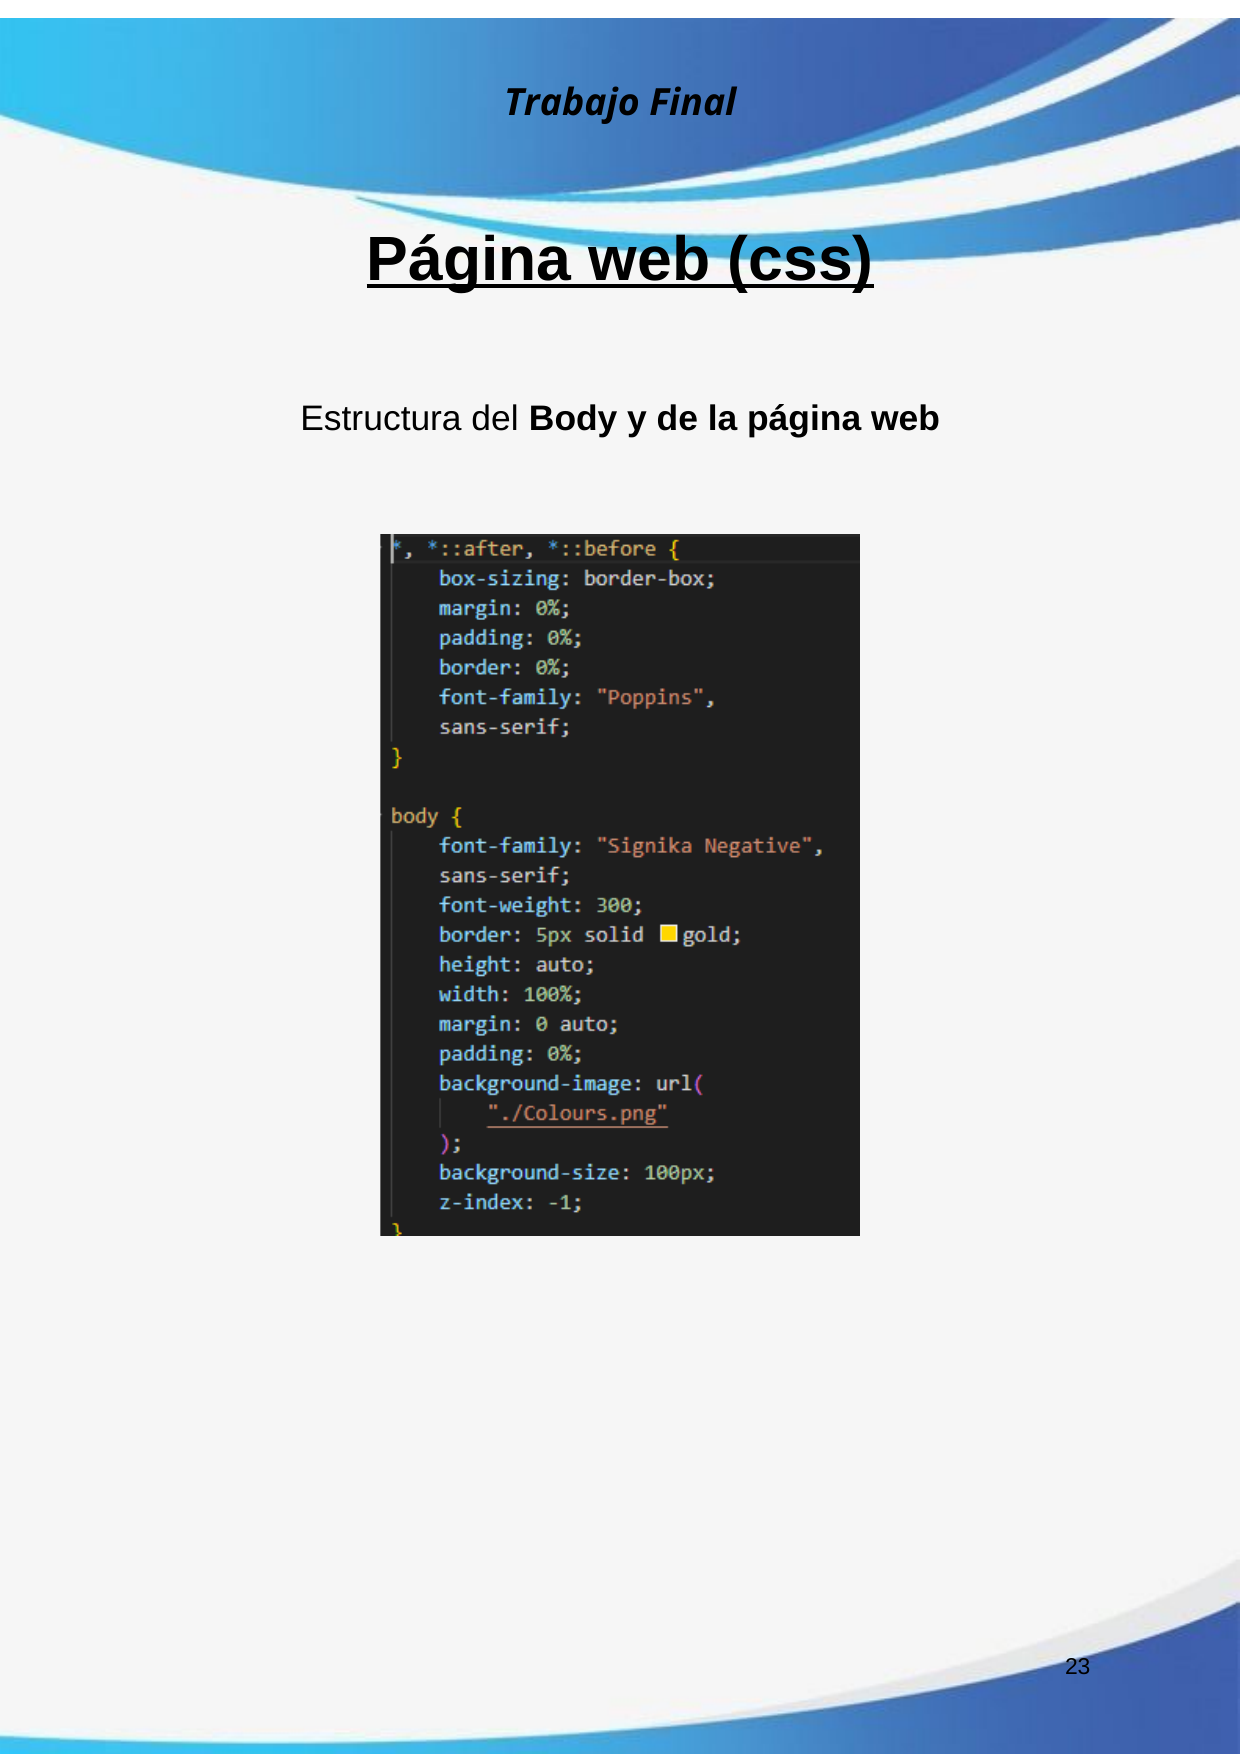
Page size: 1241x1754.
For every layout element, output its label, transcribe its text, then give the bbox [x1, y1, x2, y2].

picture [0, 18, 1240, 1754]
subtitle Página web (css) [150, 222, 1090, 294]
text Estructura del Body y de la página web [150, 397, 1090, 438]
